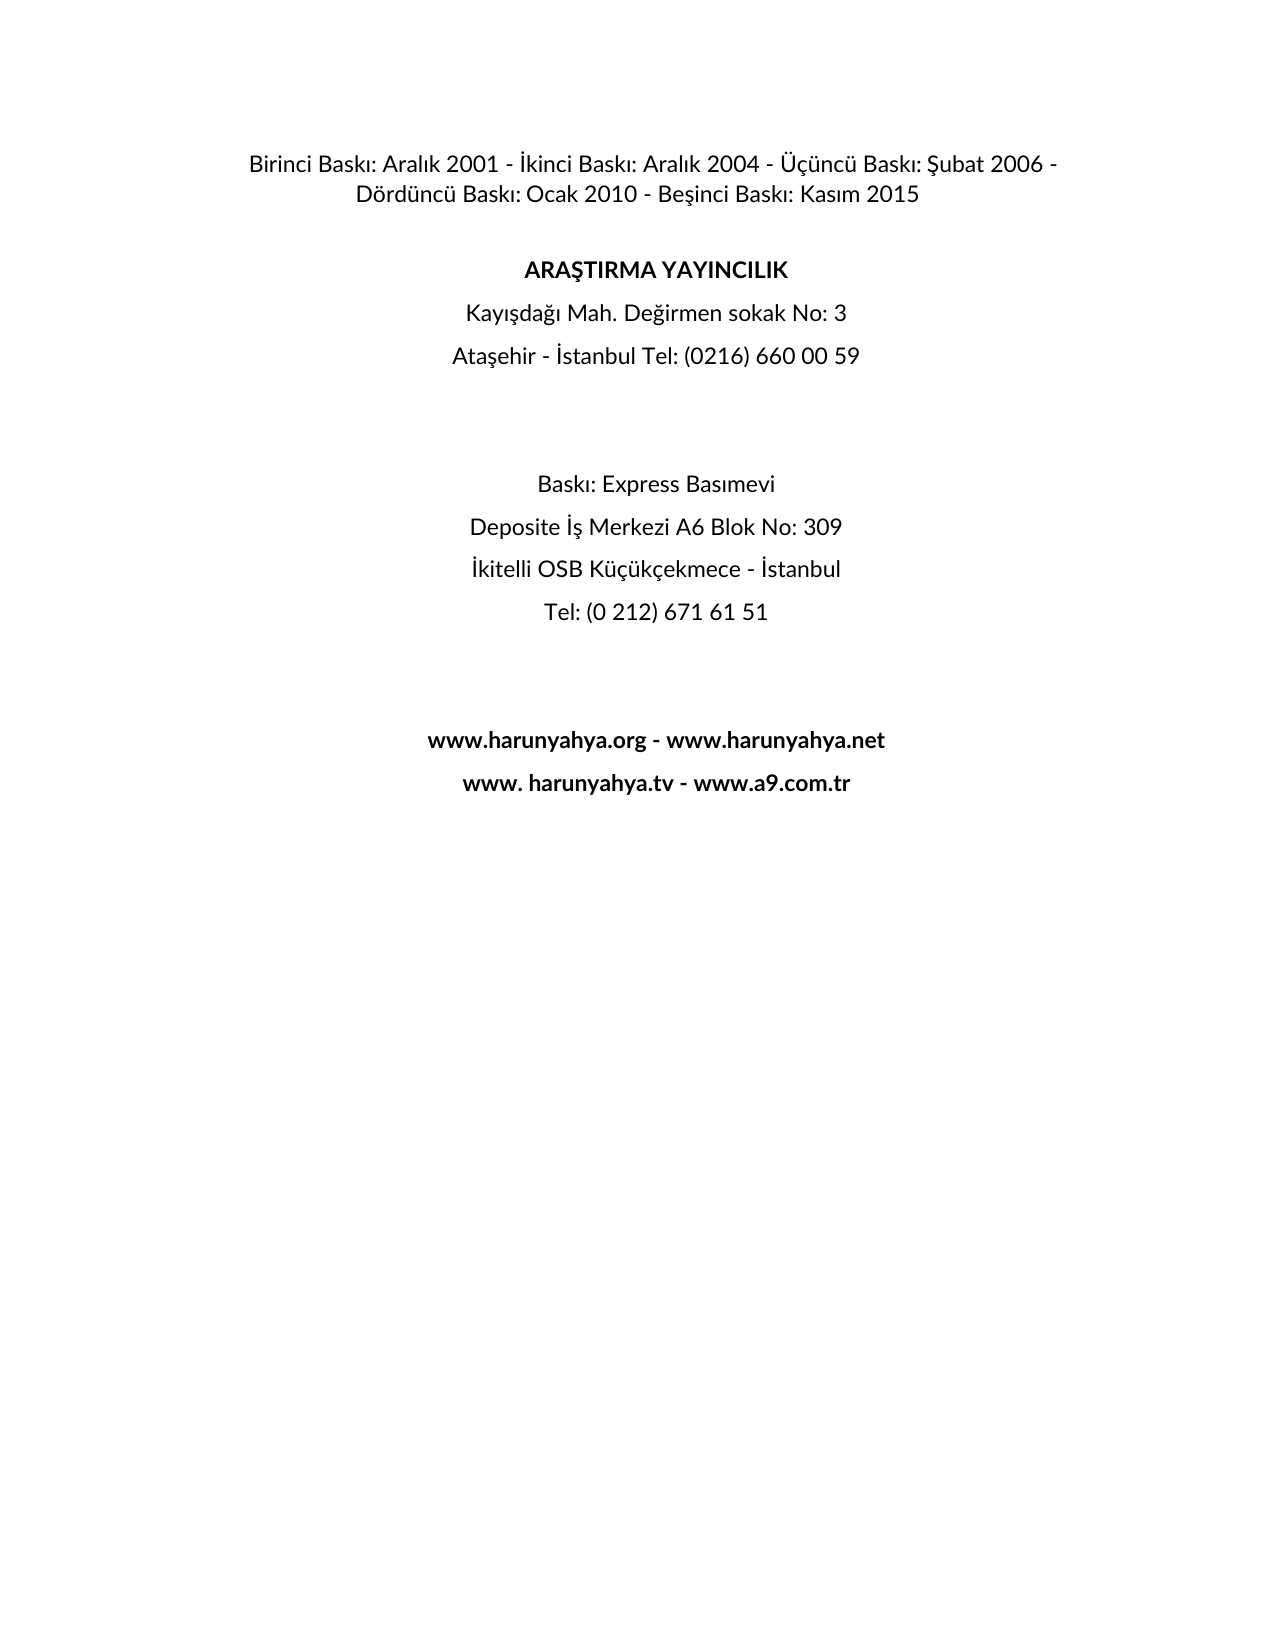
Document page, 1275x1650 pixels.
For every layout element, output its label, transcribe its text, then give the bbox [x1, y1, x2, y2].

text Tel: (0 212) 671 61 51 [75, 598, 1200, 625]
text Baskı: Express Basımevi [75, 469, 1200, 497]
text www.harunyahya.org - www.harunyahya.net [75, 726, 1200, 753]
text www. harunyahya.tv - www.a9.com.tr [75, 768, 1200, 796]
text Deposite İş Merkezi A6 Blok No: 309 [75, 512, 1200, 540]
text İkitelli OSB Küçükçekmece - İstanbul [75, 555, 1200, 582]
text Kayışdağı Mah. Değirmen sokak No: 3 [75, 299, 1200, 326]
text ARAŞTIRMA YAYINCILIK [75, 256, 1200, 283]
text Birinci Baskı: Aralık 2001 - İkinci Baskı: Aralık 2004 - Üçüncü Baskı: Şubat 2006 - Dördüncü Baskı: Ocak 2010 - Beşinci Baskı: Kasım 2015 [75, 150, 1200, 208]
text Ataşehir - İstanbul Tel: (0216) 660 00 59 [75, 341, 1200, 369]
